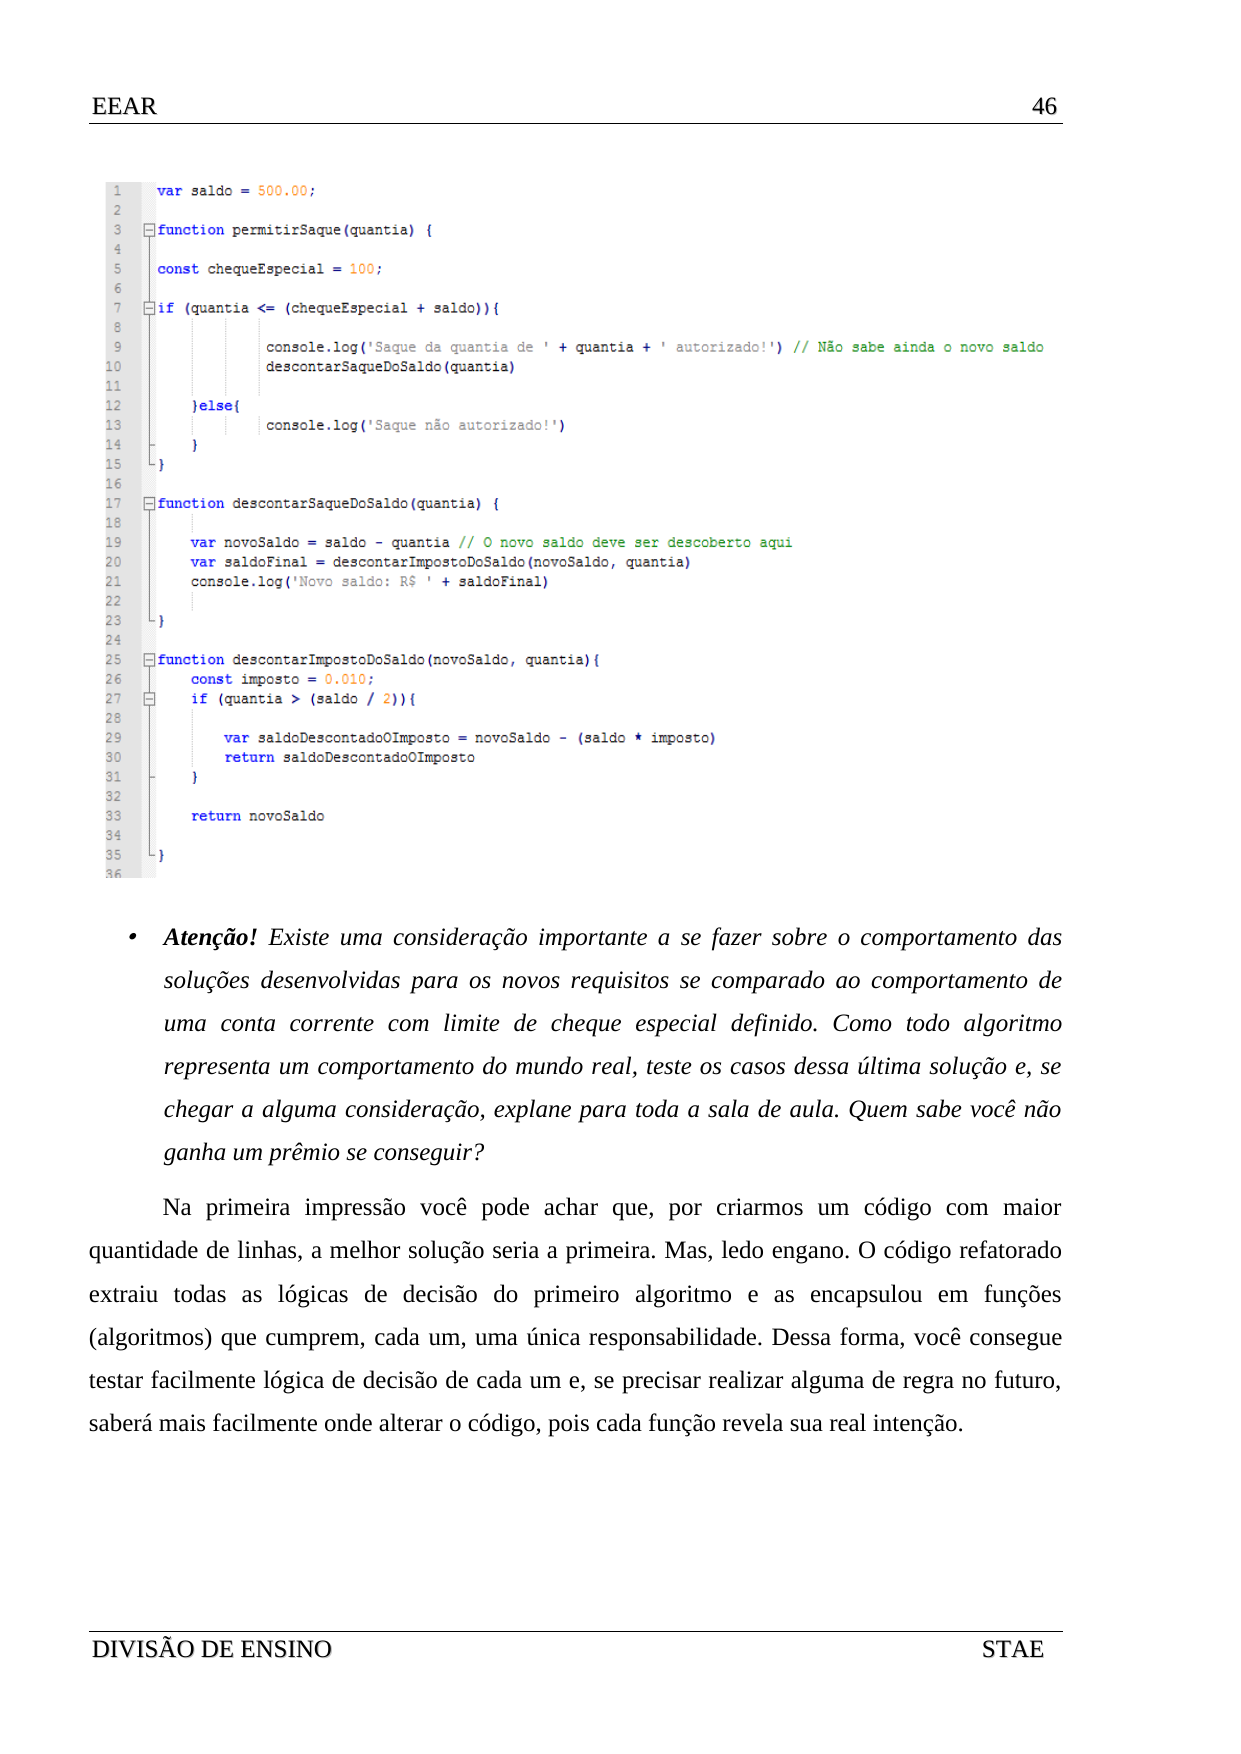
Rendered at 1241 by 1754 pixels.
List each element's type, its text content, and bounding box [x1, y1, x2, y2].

text Na primeira impressão você pode achar que, por criarmos um código com maior quantidade de linhas, a melhor solução seria a primeira. Mas, ledo engano. O código refatorado extraiu todas as lógicas de decisão do primeiro algoritmo e as encapsulou em funções (algoritmos) que cumprem, cada um, uma única responsabilidade. Dessa forma, você consegue testar facilmente lógica de decisão de cada um e, se precisar realizar alguma de regra no futuro, saberá mais facilmente onde alterar o código, pois cada função revela sua real intenção. [89, 1192, 1063, 1437]
list Atenção! Existe uma consideração importante a se fazer sobre o comportamento das soluções desenvolvidas para os novos requisitos se comparado ao comportamento de uma conta corrente com limite de cheque especial definido. Como todo algoritmo representa um comportamento do mundo real, teste os casos dessa última solução e, se chegar a alguma consideração, explane para toda a sala de aula. Quem sabe você não ganha um prêmio se conseguir? [126, 922, 1063, 1166]
picture [105, 182, 1047, 878]
